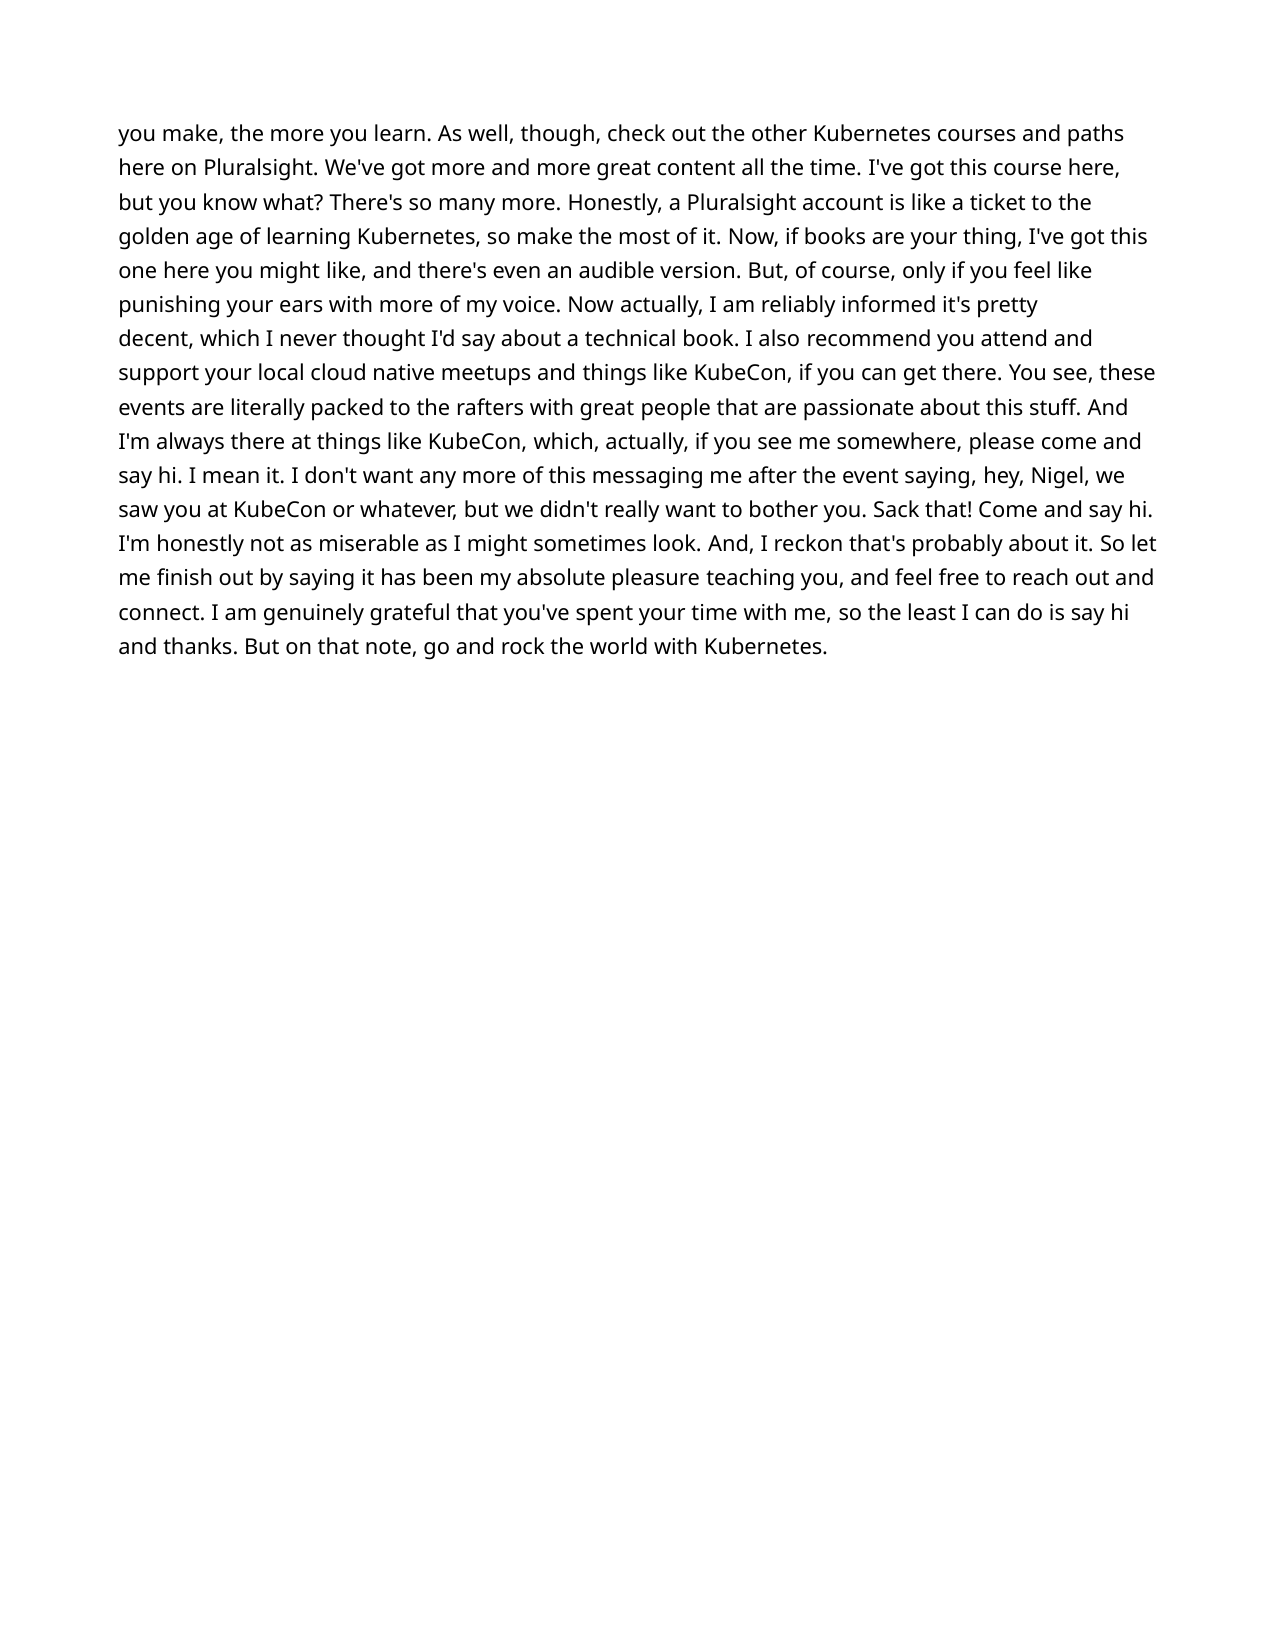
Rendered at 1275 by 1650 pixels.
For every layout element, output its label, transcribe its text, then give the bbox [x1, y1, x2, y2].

text you make, the more you learn. As well, though, check out the other Kubernetes courses and paths here on Pluralsight. We've got more and more great content all the time. I've got this course here, but you know what? There's so many more. Honestly, a Pluralsight account is like a ticket to the golden age of learning Kubernetes, so make the most of it. Now, if books are your thing, I've got this one here you might like, and there's even an audible version. But, of course, only if you feel like punishing your ears with more of my voice. Now actually, I am reliably informed it's pretty decent, which I never thought I'd say about a technical book. I also recommend you attend and support your local cloud native meetups and things like KubeCon, if you can get there. You see, these events are literally packed to the rafters with great people that are passionate about this stuff. And I'm always there at things like KubeCon, which, actually, if you see me somewhere, please come and say hi. I mean it. I don't want any more of this messaging me after the event saying, hey, Nigel, we saw you at KubeCon or whatever, but we didn't really want to bother you. Sack that! Come and say hi. I'm honestly not as miserable as I might sometimes look. And, I reckon that's probably about it. So let me finish out by saying it has been my absolute pleasure teaching you, and feel free to reach out and connect. I am genuinely grateful that you've spent your time with me, so the least I can do is say hi and thanks. But on that note, go and rock the world with Kubernetes. [118, 118, 1157, 660]
